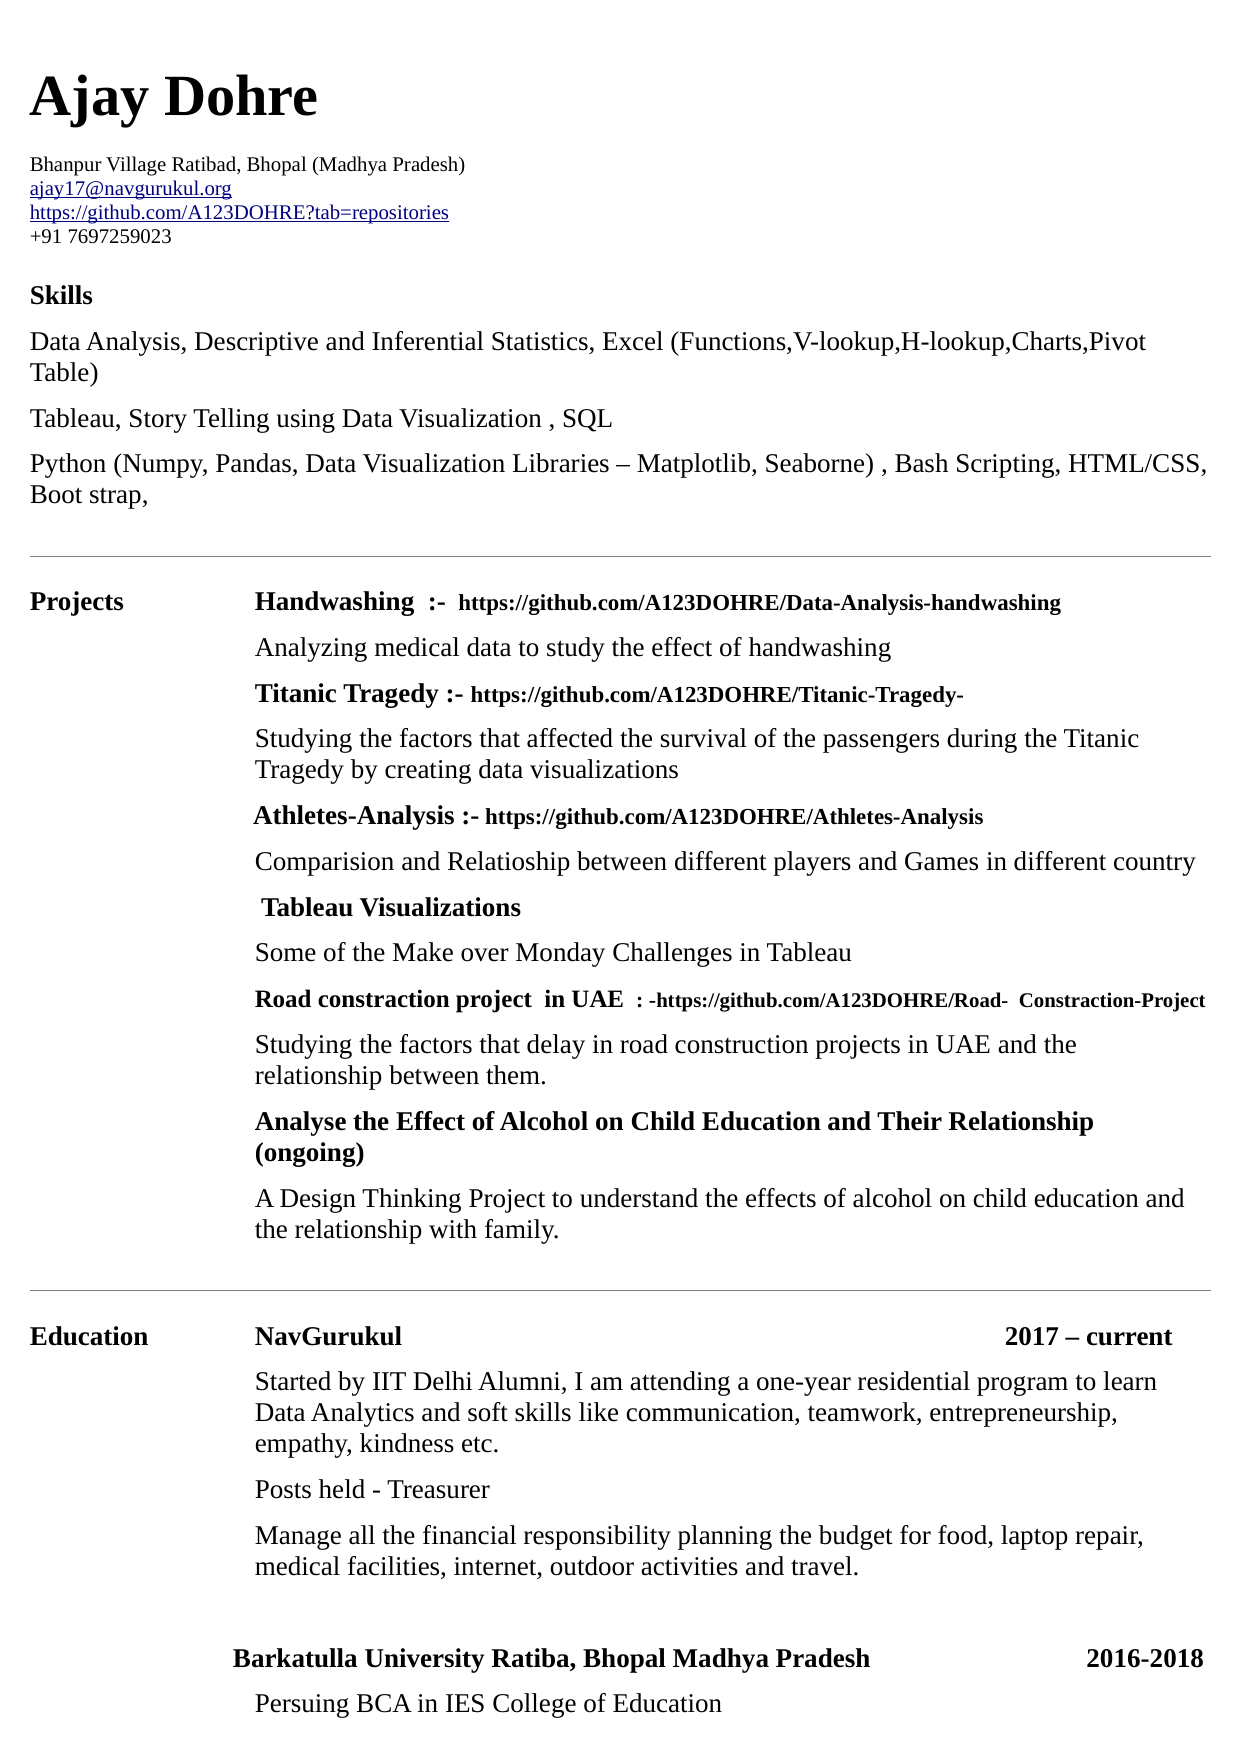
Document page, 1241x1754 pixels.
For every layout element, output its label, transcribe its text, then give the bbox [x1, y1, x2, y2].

text Barkatulla University Ratiba, Bhopal Madhya Pradesh 2016-2018 [29, 1642, 1211, 1673]
text A Design Thinking Project to understand the effects of alcohol on child education and the relationship with family. [29, 1182, 1211, 1244]
text Comparision and Relatioship between different players and Games in different country [29, 845, 1211, 876]
text Road constraction project in UAE : -https://github.com/A123DOHRE/Road- Constraction-Project [29, 982, 1211, 1013]
text Ajay Dohre [29, 61, 1211, 128]
text Studying the factors that delay in road construction projects in UAE and the relationship between them. [29, 1028, 1211, 1090]
text Tableau, Story Telling using Data Visualization , SQL [29, 402, 1211, 433]
text Analyse the Effect of Alcohol on Child Education and Their Relationship (ongoing) [29, 1105, 1211, 1167]
text Manage all the financial responsibility planning the budget for food, laptop repair, medical facilities, internet, outdoor activities and travel. [29, 1519, 1211, 1581]
text Some of the Make over Monday Challenges in Tableau [29, 937, 1211, 968]
text Education NavGurukul 2017 – current [29, 1319, 1211, 1351]
text Studying the factors that affected the survival of the passengers during the Titanic Tragedy by creating data visualizations [29, 722, 1211, 785]
text Started by IIT Delhi Alumni, I am attending a one-year residential program to learn Data Analytics and soft skills like communication, teamwork, entrepreneurship, empathy, kindness etc. [29, 1365, 1211, 1459]
text Data Analysis, Descriptive and Inferential Statistics, Excel (Functions,V-lookup,H-lookup,Charts,Pivot Table) [29, 325, 1211, 387]
text Skills [29, 279, 1211, 310]
text Persuing BCA in IES College of Education [29, 1687, 1211, 1718]
text Python (Numpy, Pandas, Data Visualization Libraries – Matplotlib, Seaborne) , Bash Scripting, HTML/CSS, Boot strap, [29, 447, 1211, 510]
text https://github.com/A123DOHRE?tab=repositories [29, 200, 1211, 224]
text Athletes-Analysis :- https://github.com/A123DOHRE/Athletes-Analysis [29, 799, 1211, 831]
text ajay17@navgurukul.org [29, 176, 1211, 200]
text Bhanpur Village Ratibad, Bhopal (Madhya Pradesh) [29, 128, 1211, 176]
text +91 7697259023 [29, 224, 1211, 248]
text Posts held - Treasurer [29, 1473, 1211, 1504]
text Titanic Tragedy :- https://github.com/A123DOHRE/Titanic-Tragedy- [29, 677, 1211, 708]
text Analyzing medical data to study the effect of handwashing [29, 631, 1211, 662]
text Tableau Visualizations [29, 891, 1211, 922]
text Projects Handwashing :- https://github.com/A123DOHRE/Data-Analysis-handwashing [29, 585, 1211, 616]
